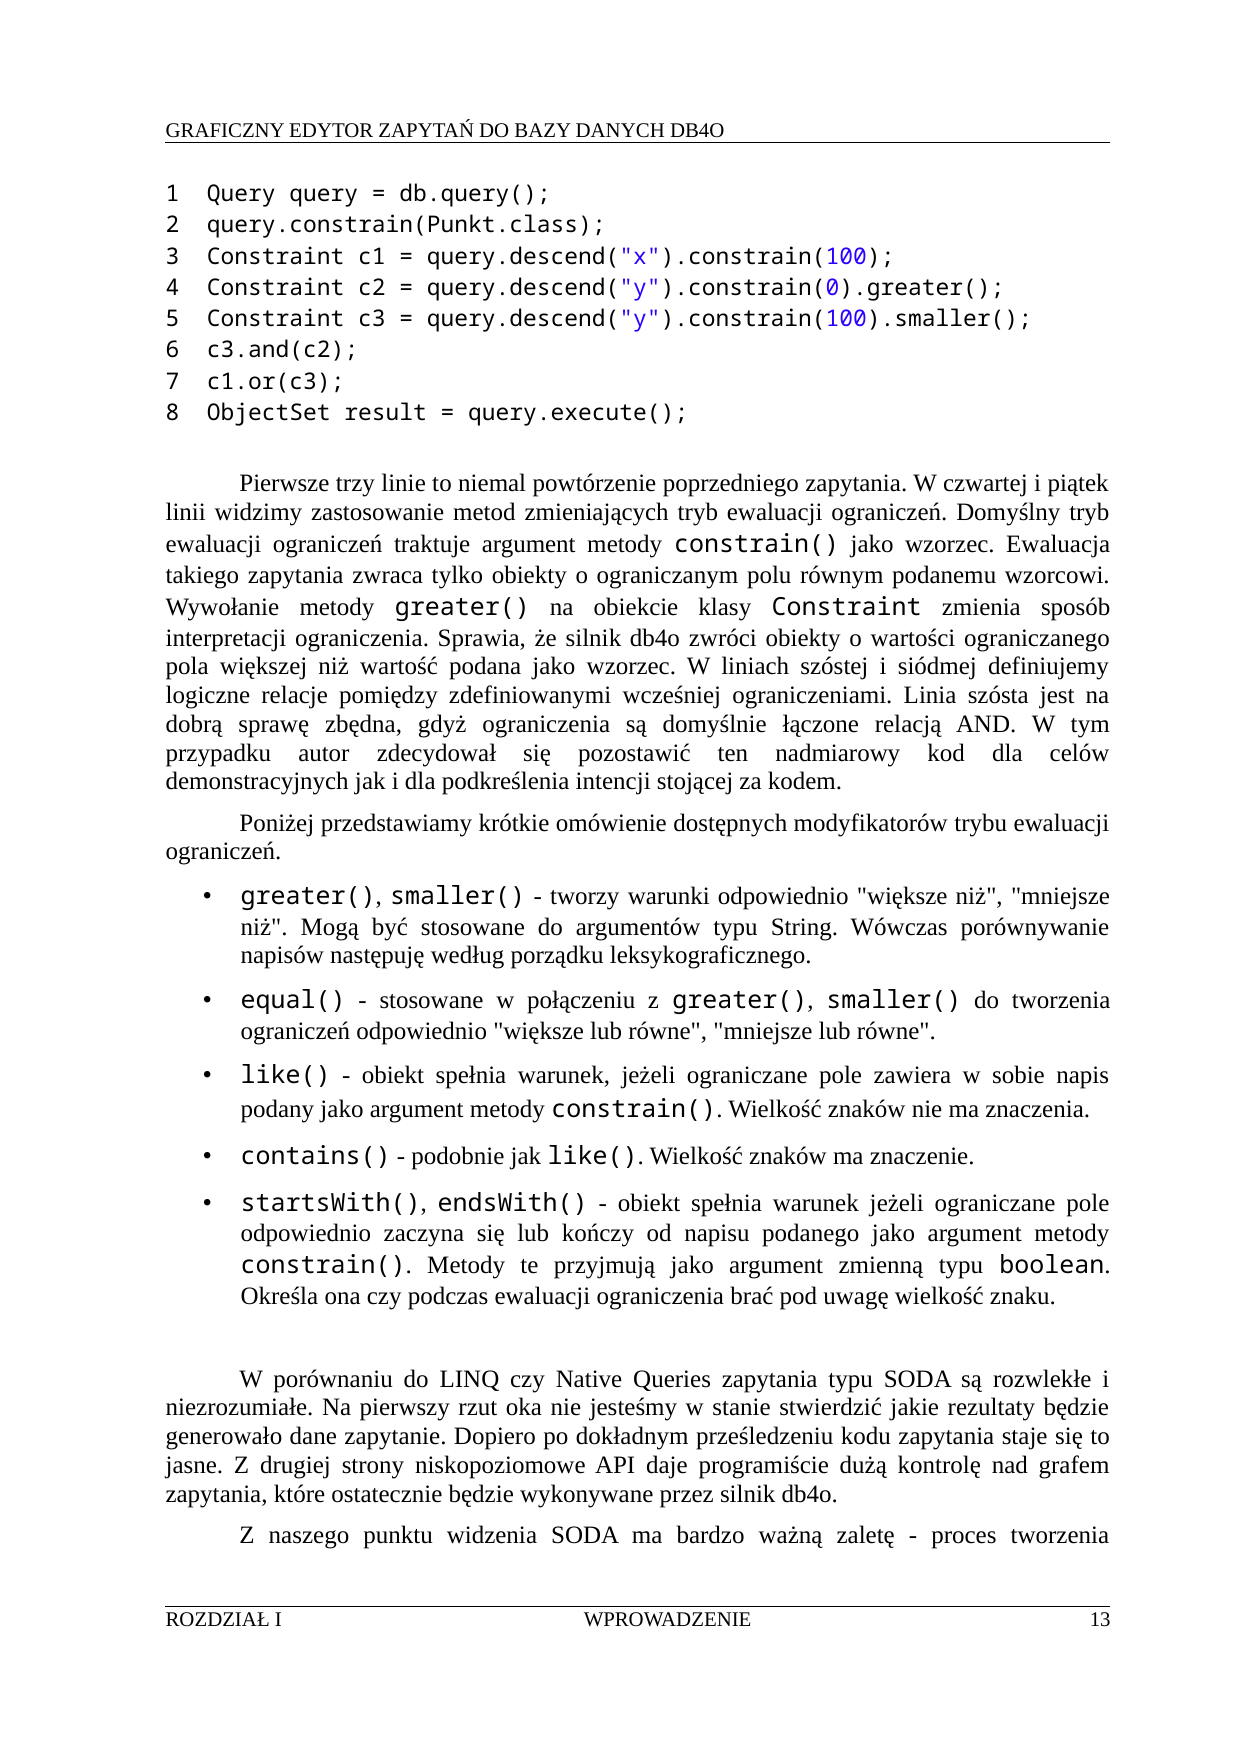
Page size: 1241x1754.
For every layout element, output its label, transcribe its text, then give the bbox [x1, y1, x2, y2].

text 4 Constraint c2 = query.descend("y").constrain(0).greater(); [165, 271, 1110, 302]
text 7 c1.or(c3); [165, 364, 1110, 396]
text 1 Query query = db.query(); [165, 177, 1110, 208]
text 5 Constraint c3 = query.descend("y").constrain(100).smaller(); [165, 302, 1110, 333]
list contains() - podobnie jak like(). Wielkość znaków ma znaczenie. [203, 1138, 1110, 1172]
list like() - obiekt spełnia warunek, jeżeli ograniczane pole zawiera w sobie napis podany jako argument metody constrain(). Wielkość znaków nie ma znaczenia. [203, 1057, 1110, 1125]
list equal() - stosowane w połączeniu z greater(), smaller() do tworzenia ograniczeń odpowiednio "większe lub równe", "mniejsze lub równe". [203, 982, 1110, 1044]
text 8 ObjectSet result = query.execute(); [165, 396, 1110, 427]
text W porównaniu do LINQ czy Native Queries zapytania typu SODA są rozwlekłe i niezrozumiałe. Na pierwszy rzut oka nie jesteśmy w stanie stwierdzić jakie rezultaty będzie generowało dane zapytanie. Dopiero po dokładnym prześledzeniu kodu zapytania staje się to jasne. Z drugiej strony niskopoziomowe API daje programiście dużą kontrolę nad grafem zapytania, które ostatecznie będzie wykonywane przez silnik db4o. [165, 1364, 1110, 1507]
text Pierwsze trzy linie to niemal powtórzenie poprzedniego zapytania. W czwartej i piątek linii widzimy zastosowanie metod zmieniających tryb ewaluacji ograniczeń. Domyślny tryb ewaluacji ograniczeń traktuje argument metody constrain() jako wzorzec. Ewaluacja takiego zapytania zwraca tylko obiekty o ograniczanym polu równym podanemu wzorcowi. Wywołanie metody greater() na obiekcie klasy Constraint zmienia sposób interpretacji ograniczenia. Sprawia, że silnik db4o zwróci obiekty o wartości ograniczanego pola większej niż wartość podana jako wzorzec. W liniach szóstej i siódmej definiujemy logiczne relacje pomiędzy zdefiniowanymi wcześniej ograniczeniami. Linia szósta jest na dobrą sprawę zbędna, gdyż ograniczenia są domyślnie łączone relacją AND. W tym przypadku autor zdecydował się pozostawić ten nadmiarowy kod dla celów demonstracyjnych jak i dla podkreślenia intencji stojącej za kodem. [165, 468, 1110, 795]
text Z naszego punktu widzenia SODA ma bardzo ważną zaletę - proces tworzenia [165, 1520, 1110, 1549]
list startsWith(), endsWith() - obiekt spełnia warunek jeżeli ograniczane pole odpowiednio zaczyna się lub kończy od napisu podanego jako argument metody constrain(). Metody te przyjmują jako argument zmienną typu boolean. Określa ona czy podczas ewaluacji ograniczenia brać pod uwagę wielkość znaku. [203, 1184, 1110, 1310]
list greater(), smaller() - tworzy warunki odpowiednio "większe niż", "mniejsze niż". Mogą być stosowane do argumentów typu String. Wówczas porównywanie napisów następuję według porządku leksykograficznego. [203, 878, 1110, 969]
text 6 c3.and(c2); [165, 333, 1110, 364]
text 2 query.constrain(Punkt.class); [165, 208, 1110, 239]
text Poniżej przedstawiamy krótkie omówienie dostępnych modyfikatorów trybu ewaluacji ograniczeń. [165, 808, 1110, 865]
text 3 Constraint c1 = query.descend("x").constrain(100); [165, 239, 1110, 271]
